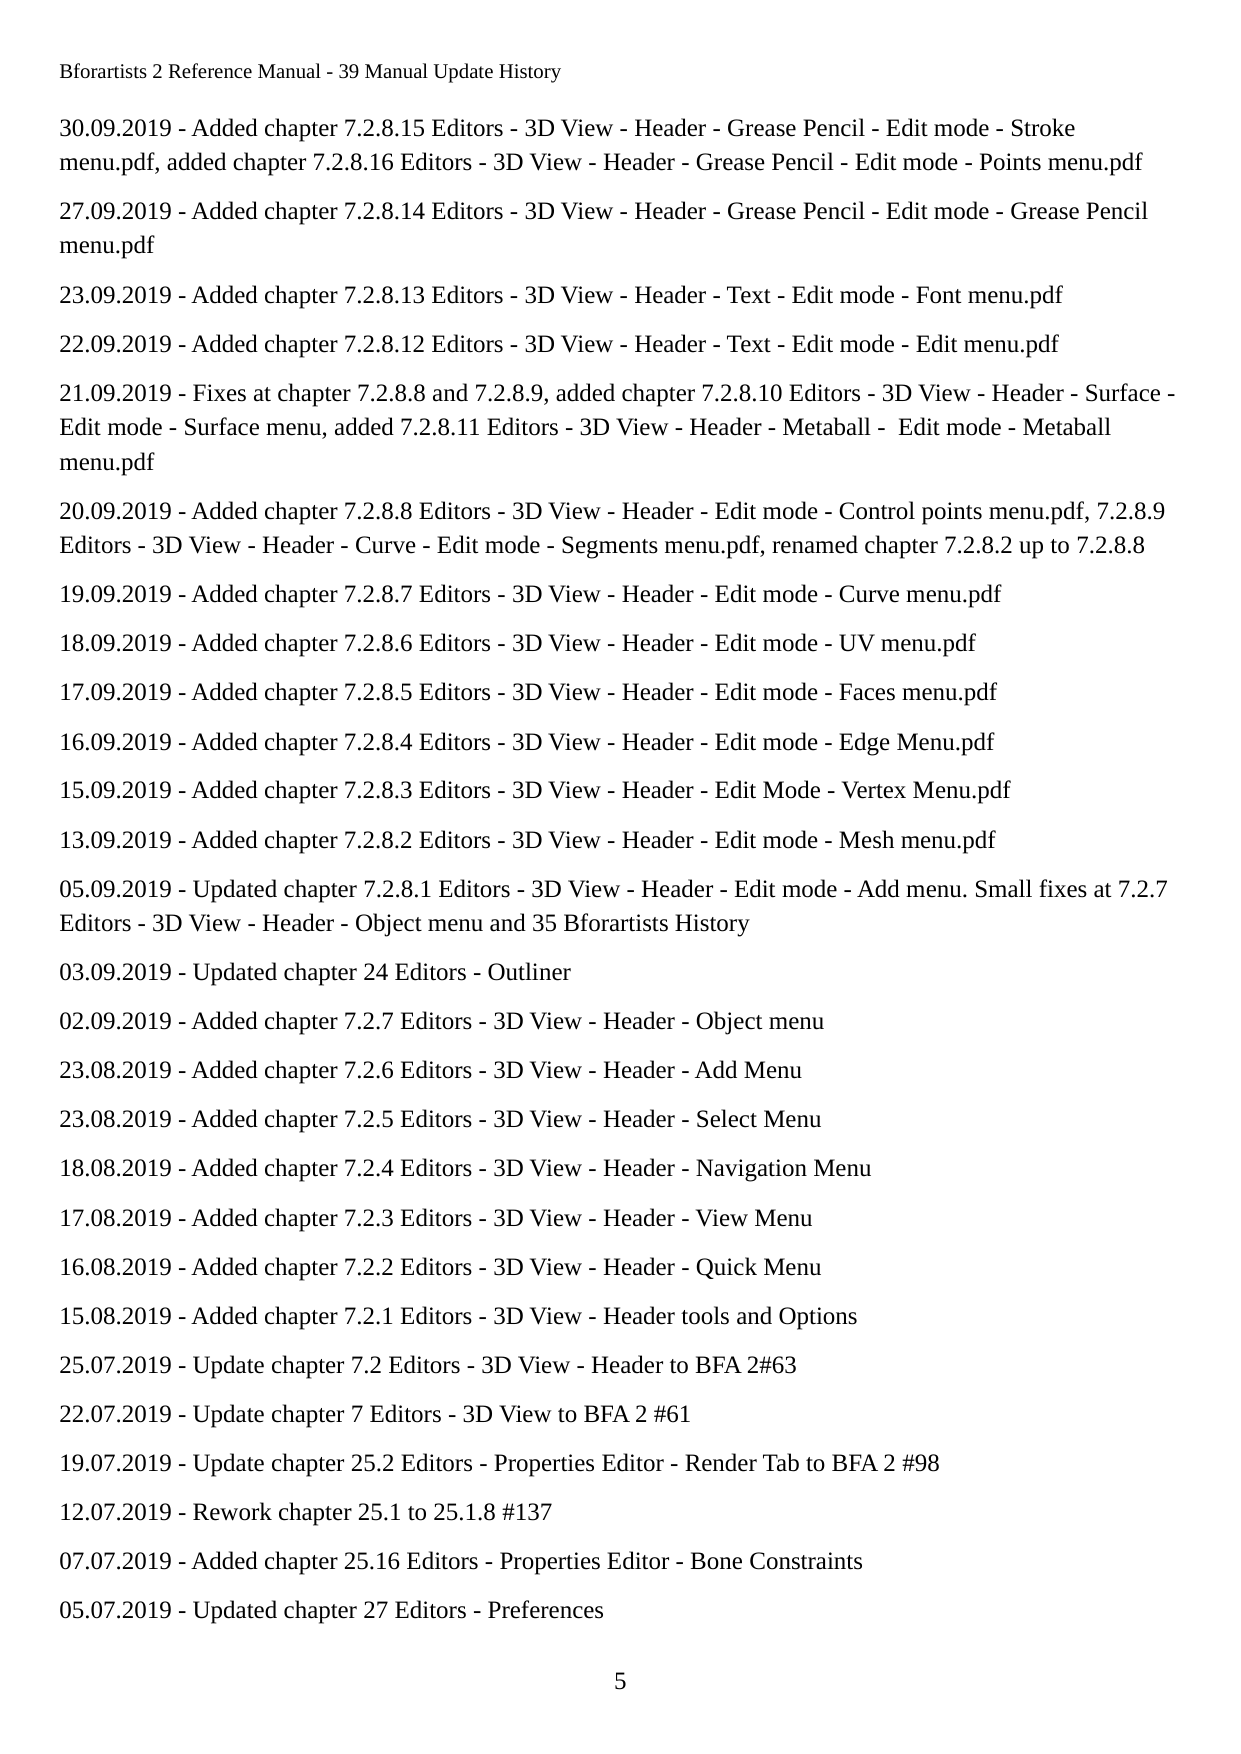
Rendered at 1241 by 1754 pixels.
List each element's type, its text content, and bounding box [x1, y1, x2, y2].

text 05.09.2019 - Updated chapter 7.2.8.1 Editors - 3D View - Header - Edit mode - Add menu. Small fixes at 7.2.7 Editors - 3D View - Header - Object menu and 35 Bforartists History [59, 874, 1181, 937]
text 02.09.2019 - Added chapter 7.2.7 Editors - 3D View - Header - Object menu [59, 1006, 1181, 1035]
text 23.09.2019 - Added chapter 7.2.8.13 Editors - 3D View - Header - Text - Edit mode - Font menu.pdf [59, 280, 1181, 308]
text 23.08.2019 - Added chapter 7.2.5 Editors - 3D View - Header - Select Menu [59, 1104, 1181, 1133]
text 25.07.2019 - Update chapter 7.2 Editors - 3D View - Header to BFA 2#63 [59, 1350, 1181, 1378]
text 19.09.2019 - Added chapter 7.2.8.7 Editors - 3D View - Header - Edit mode - Curve menu.pdf [59, 579, 1181, 608]
text 21.09.2019 - Fixes at chapter 7.2.8.8 and 7.2.8.9, added chapter 7.2.8.10 Editors - 3D View - Header - Surface - Edit mode - Surface menu, added 7.2.8.11 Editors - 3D View - Header - Metaball - Edit mode - Metaball menu.pdf [59, 378, 1181, 476]
text 13.09.2019 - Added chapter 7.2.8.2 Editors - 3D View - Header - Edit mode - Mesh menu.pdf [59, 825, 1181, 853]
text 16.09.2019 - Added chapter 7.2.8.4 Editors - 3D View - Header - Edit mode - Edge Menu.pdf [59, 727, 1181, 755]
text 23.08.2019 - Added chapter 7.2.6 Editors - 3D View - Header - Add Menu [59, 1055, 1181, 1084]
text 30.09.2019 - Added chapter 7.2.8.15 Editors - 3D View - Header - Grease Pencil - Edit mode - Stroke menu.pdf, added chapter 7.2.8.16 Editors - 3D View - Header - Grease Pencil - Edit mode - Points menu.pdf [59, 113, 1181, 176]
text 19.07.2019 - Update chapter 25.2 Editors - Properties Editor - Render Tab to BFA 2 #98 [59, 1448, 1181, 1477]
text 05.07.2019 - Updated chapter 27 Editors - Preferences [59, 1595, 1181, 1624]
text 27.09.2019 - Added chapter 7.2.8.14 Editors - 3D View - Header - Grease Pencil - Edit mode - Grease Pencil menu.pdf [59, 196, 1181, 259]
text 22.09.2019 - Added chapter 7.2.8.12 Editors - 3D View - Header - Text - Edit mode - Edit menu.pdf [59, 329, 1181, 357]
text 15.08.2019 - Added chapter 7.2.1 Editors - 3D View - Header tools and Options [59, 1301, 1181, 1329]
text 18.08.2019 - Added chapter 7.2.4 Editors - 3D View - Header - Navigation Menu [59, 1153, 1181, 1182]
text 15.09.2019 - Added chapter 7.2.8.3 Editors - 3D View - Header - Edit Mode - Vertex Menu.pdf [59, 776, 1181, 804]
text 22.07.2019 - Update chapter 7 Editors - 3D View to BFA 2 #61 [59, 1399, 1181, 1428]
text 17.08.2019 - Added chapter 7.2.3 Editors - 3D View - Header - View Menu [59, 1203, 1181, 1231]
text 20.09.2019 - Added chapter 7.2.8.8 Editors - 3D View - Header - Edit mode - Control points menu.pdf, 7.2.8.9 Editors - 3D View - Header - Curve - Edit mode - Segments menu.pdf, renamed chapter 7.2.8.2 up to 7.2.8.8 [59, 496, 1181, 559]
text 17.09.2019 - Added chapter 7.2.8.5 Editors - 3D View - Header - Edit mode - Faces menu.pdf [59, 677, 1181, 706]
text 07.07.2019 - Added chapter 25.16 Editors - Properties Editor - Bone Constraints [59, 1546, 1181, 1575]
text 16.08.2019 - Added chapter 7.2.2 Editors - 3D View - Header - Quick Menu [59, 1252, 1181, 1280]
text 18.09.2019 - Added chapter 7.2.8.6 Editors - 3D View - Header - Edit mode - UV menu.pdf [59, 628, 1181, 657]
text 03.09.2019 - Updated chapter 24 Editors - Outliner [59, 957, 1181, 986]
text 12.07.2019 - Rework chapter 25.1 to 25.1.8 #137 [59, 1497, 1181, 1526]
